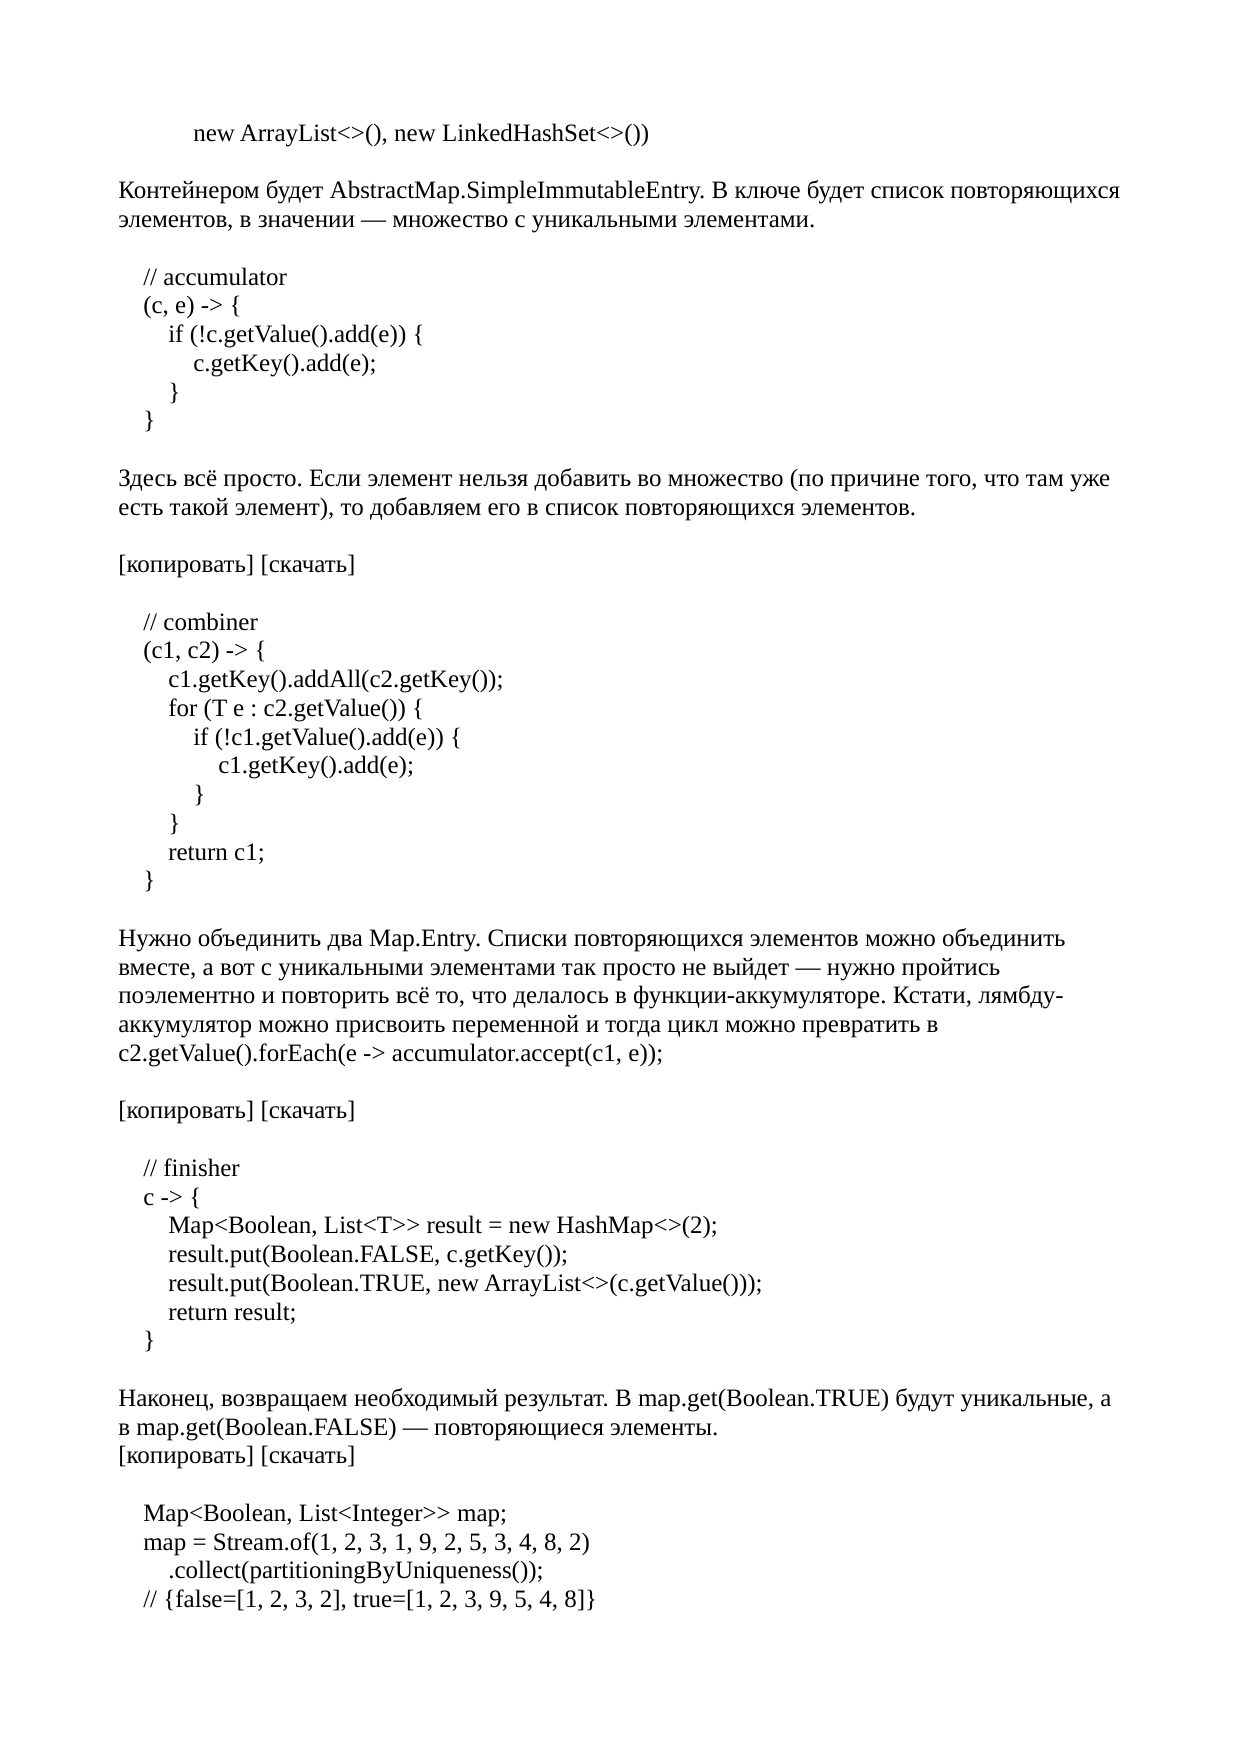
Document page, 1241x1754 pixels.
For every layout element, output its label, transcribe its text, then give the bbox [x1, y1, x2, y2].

text new ArrayList<>(), new LinkedHashSet<>()) [118, 118, 1122, 147]
text // accumulator [118, 262, 1122, 291]
text c1.getKey().add(e); [118, 751, 1122, 779]
text Нужно объединить два Map.Entry. Списки повторяющихся элементов можно объединить вместе, а вот с уникальными элементами так просто не выйдет — нужно пройтись поэлементно и повторить всё то, что делалось в функции-аккумуляторе. Кстати, лямбду-аккумулятор можно присвоить переменной и тогда цикл можно превратить в c2.getValue().forEach(e -> accumulator.accept(c1, e)); [118, 923, 1122, 1067]
text } [118, 779, 1122, 808]
text // finisher [118, 1153, 1122, 1182]
text (c, e) -> { [118, 291, 1122, 319]
text Наконец, возвращаем необходимый результат. В map.get(Boolean.TRUE) будут уникальные, а в map.get(Boolean.FALSE) — повторяющиеся элементы. [118, 1383, 1122, 1441]
text [копировать] [скачать] [118, 1096, 1122, 1124]
text } [118, 866, 1122, 894]
text return result; [118, 1297, 1122, 1326]
text // {false=[1, 2, 3, 2], true=[1, 2, 3, 9, 5, 4, 8]} [118, 1584, 1122, 1613]
text } [118, 406, 1122, 434]
text Map<Boolean, List<Integer>> map; [118, 1498, 1122, 1527]
text result.put(Boolean.FALSE, c.getKey()); [118, 1239, 1122, 1268]
text [копировать] [скачать] [118, 549, 1122, 578]
text } [118, 1326, 1122, 1354]
text c1.getKey().addAll(c2.getKey()); [118, 664, 1122, 693]
text (c1, c2) -> { [118, 636, 1122, 664]
text } [118, 808, 1122, 837]
text if (!c1.getValue().add(e)) { [118, 722, 1122, 751]
text Map<Boolean, List<T>> result = new HashMap<>(2); [118, 1211, 1122, 1239]
text return c1; [118, 837, 1122, 866]
text for (T e : c2.getValue()) { [118, 693, 1122, 722]
text result.put(Boolean.TRUE, new ArrayList<>(c.getValue())); [118, 1268, 1122, 1297]
text map = Stream.of(1, 2, 3, 1, 9, 2, 5, 3, 4, 8, 2) [118, 1527, 1122, 1556]
text Здесь всё просто. Если элемент нельзя добавить во множество (по причине того, что там уже есть такой элемент), то добавляем его в список повторяющихся элементов. [118, 463, 1122, 521]
text Контейнером будет AbstractMap.SimpleImmutableEntry. В ключе будет список повторяющихся элементов, в значении — множество с уникальными элементами. [118, 176, 1122, 233]
text c.getKey().add(e); [118, 348, 1122, 377]
text [копировать] [скачать] [118, 1441, 1122, 1469]
text } [118, 377, 1122, 406]
text c -> { [118, 1182, 1122, 1211]
text // combiner [118, 607, 1122, 636]
text .collect(partitioningByUniqueness()); [118, 1556, 1122, 1584]
text if (!c.getValue().add(e)) { [118, 319, 1122, 348]
